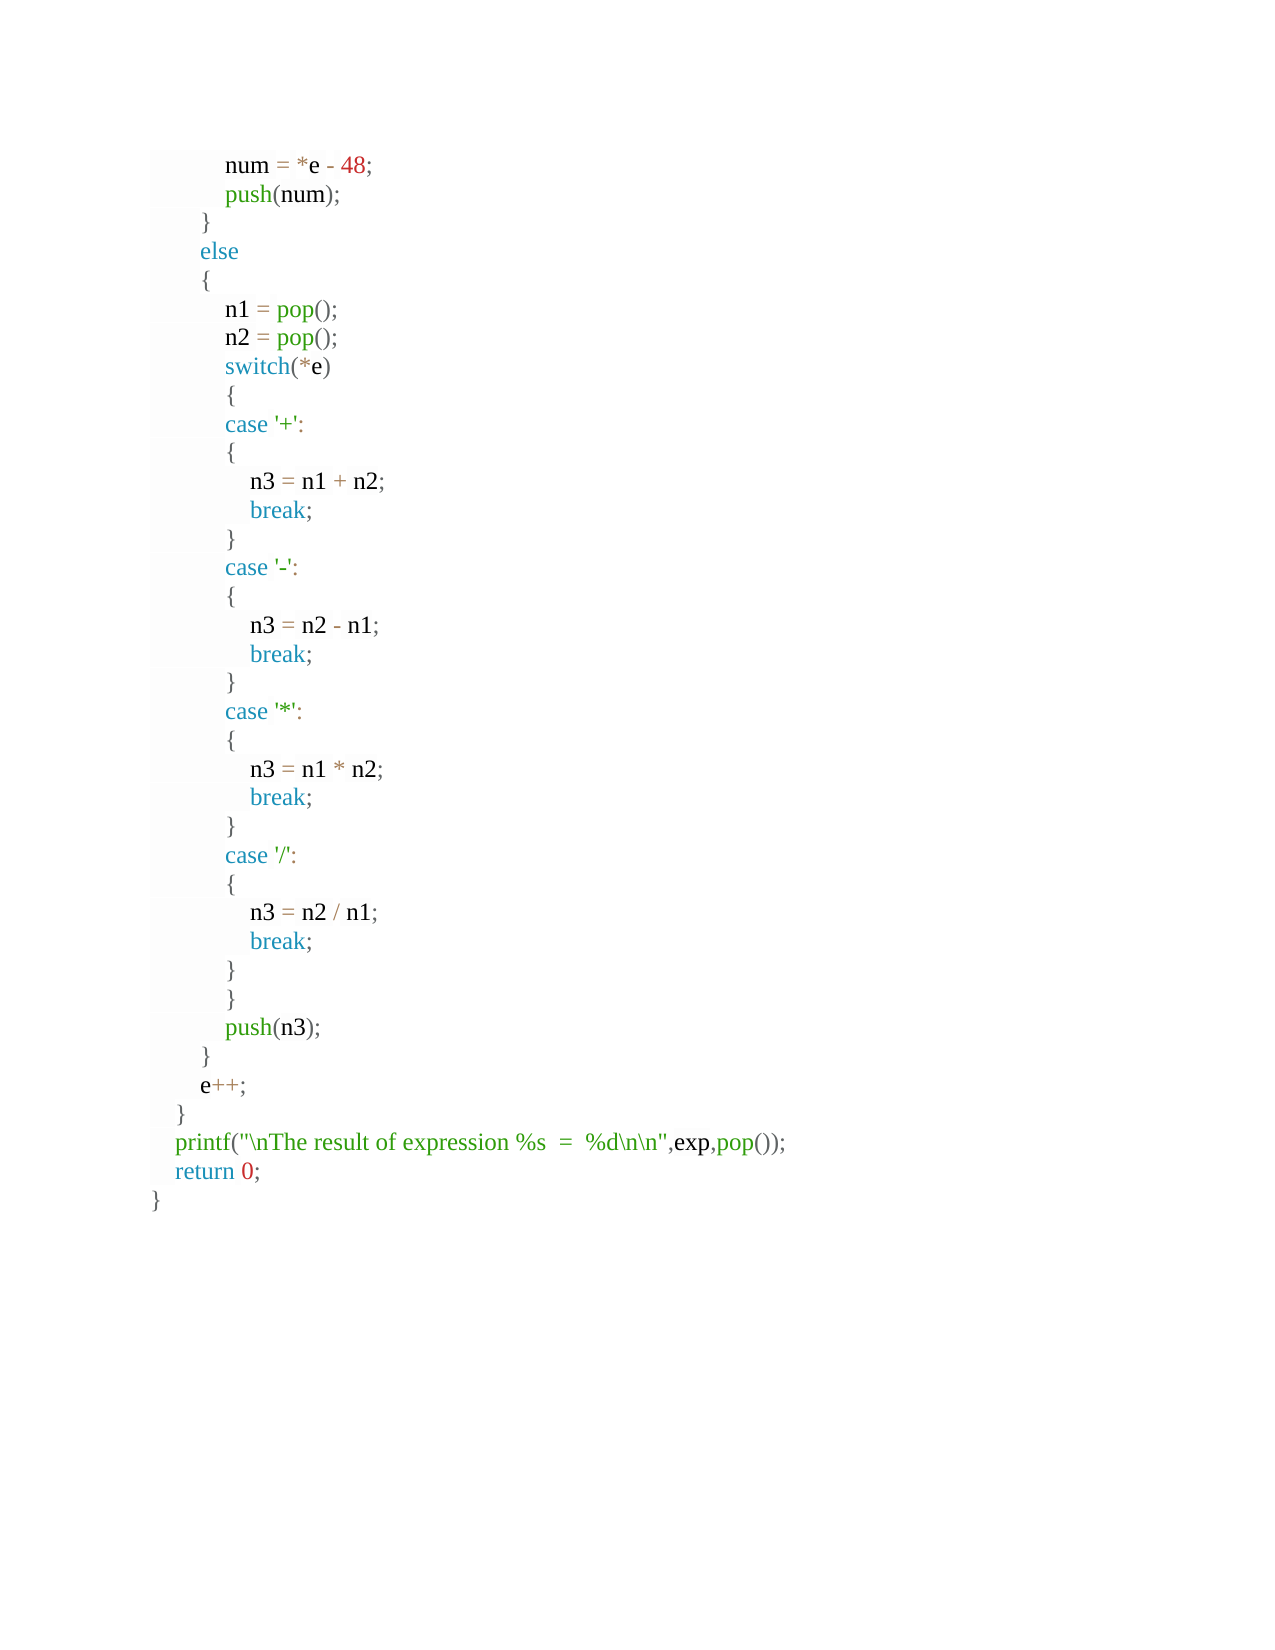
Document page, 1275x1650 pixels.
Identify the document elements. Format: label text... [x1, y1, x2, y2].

text { [150, 581, 1125, 610]
text printf("\nThe result of expression %s = %d\n\n",exp,pop()); [150, 1127, 1125, 1156]
text } [150, 811, 1125, 840]
text n1 = pop(); [150, 294, 1125, 322]
text return 0; [150, 1156, 1125, 1185]
text { [150, 869, 1125, 897]
text } [150, 1185, 1125, 1214]
text n2 = pop(); [150, 322, 1125, 351]
text { [150, 380, 1125, 409]
text { [150, 437, 1125, 466]
text n3 = n1 * n2; [150, 754, 1125, 782]
text n3 = n1 + n2; [150, 466, 1125, 495]
text e++; [150, 1070, 1125, 1099]
text else [150, 236, 1125, 265]
text } [150, 207, 1125, 236]
text } [150, 667, 1125, 696]
text break; [150, 926, 1125, 955]
text case '/': [150, 840, 1125, 869]
text case '+': [150, 409, 1125, 437]
text break; [150, 782, 1125, 811]
text push(n3); [150, 1012, 1125, 1041]
text { [150, 265, 1125, 294]
text n3 = n2 - n1; [150, 610, 1125, 639]
text } [150, 1041, 1125, 1070]
text case '-': [150, 552, 1125, 581]
text push(num); [150, 179, 1125, 207]
text n3 = n2 / n1; [150, 897, 1125, 926]
text switch(*e) [150, 351, 1125, 380]
text break; [150, 639, 1125, 667]
text { [150, 725, 1125, 754]
text } [150, 984, 1125, 1012]
text case '*': [150, 696, 1125, 725]
text } [150, 524, 1125, 552]
text } [150, 955, 1125, 984]
text break; [150, 495, 1125, 524]
text } [150, 1099, 1125, 1127]
text num = *e - 48; [150, 150, 1125, 179]
